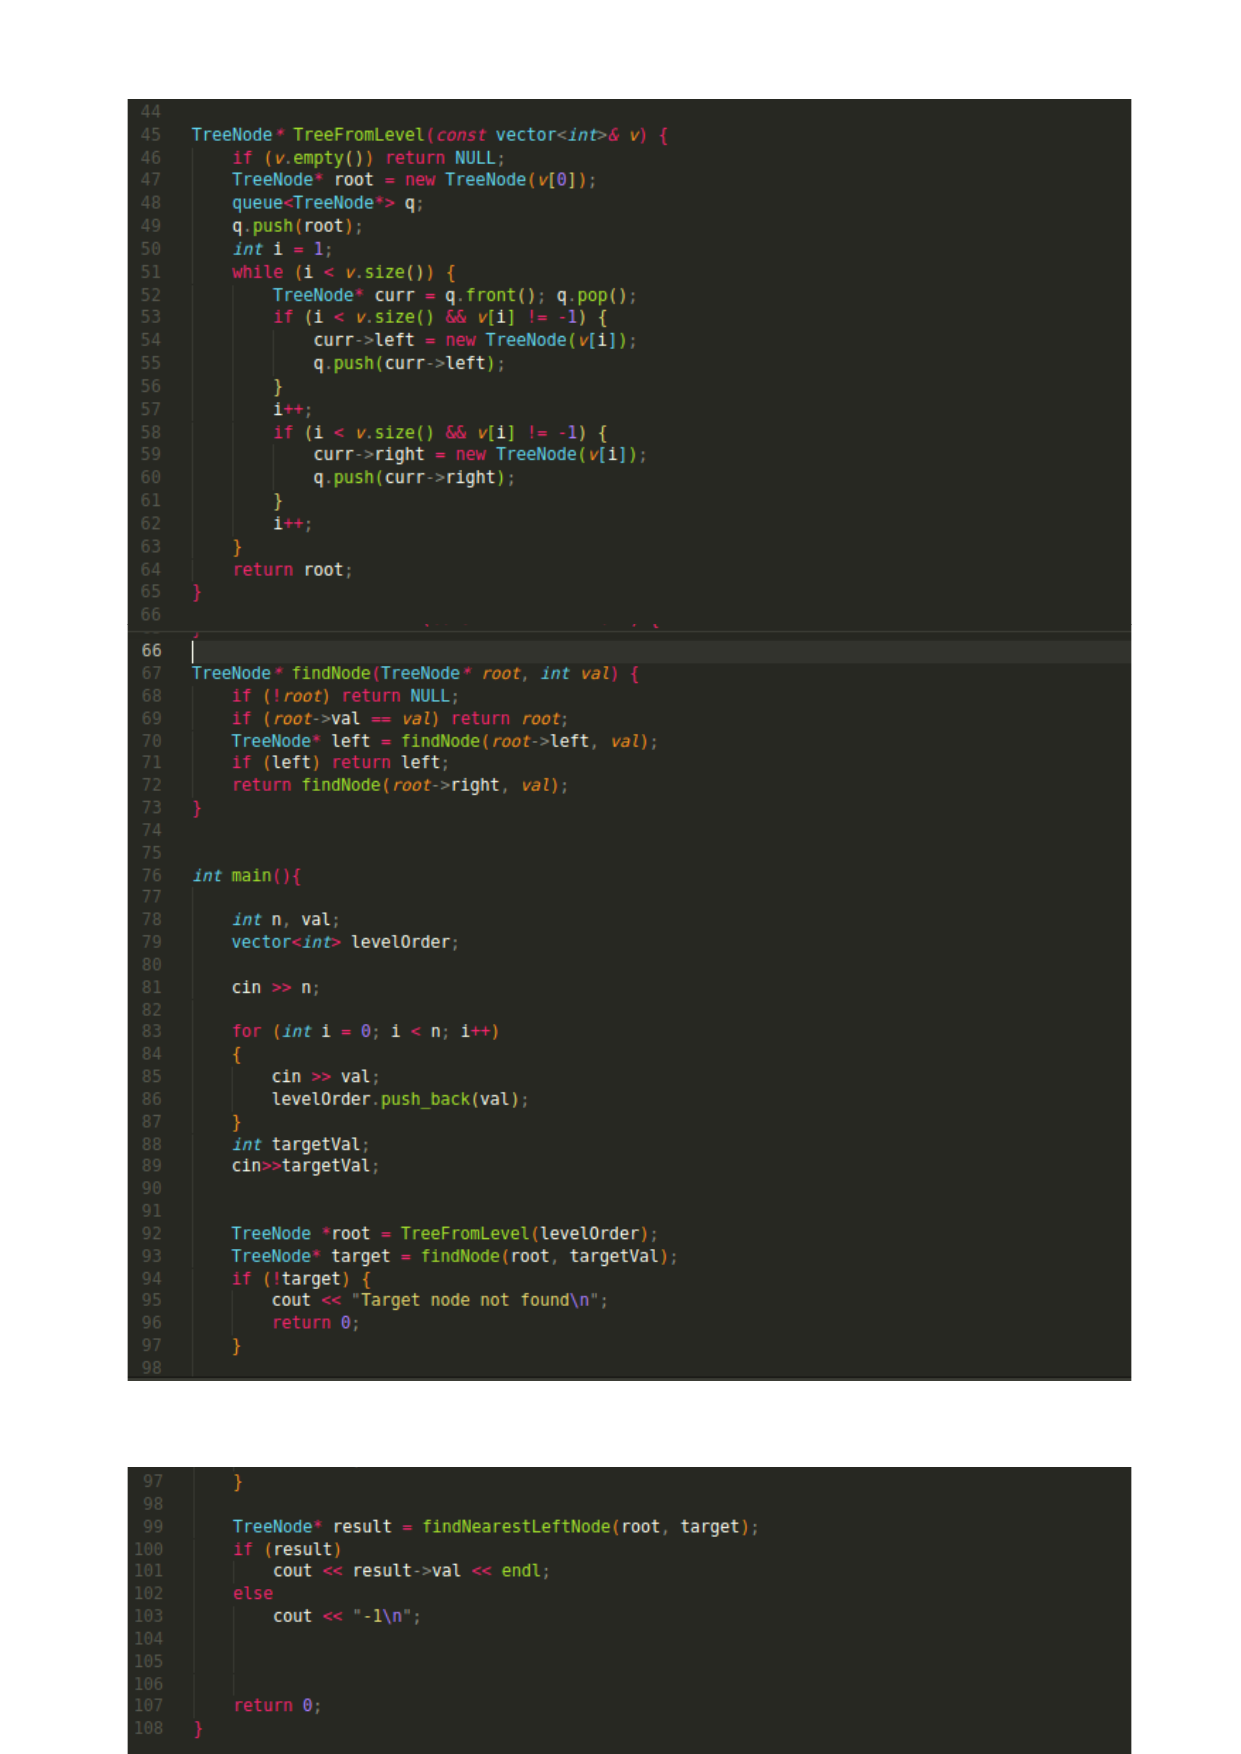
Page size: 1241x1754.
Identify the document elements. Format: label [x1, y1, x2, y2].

picture [127, 1467, 1132, 1754]
picture [127, 99, 1132, 1381]
